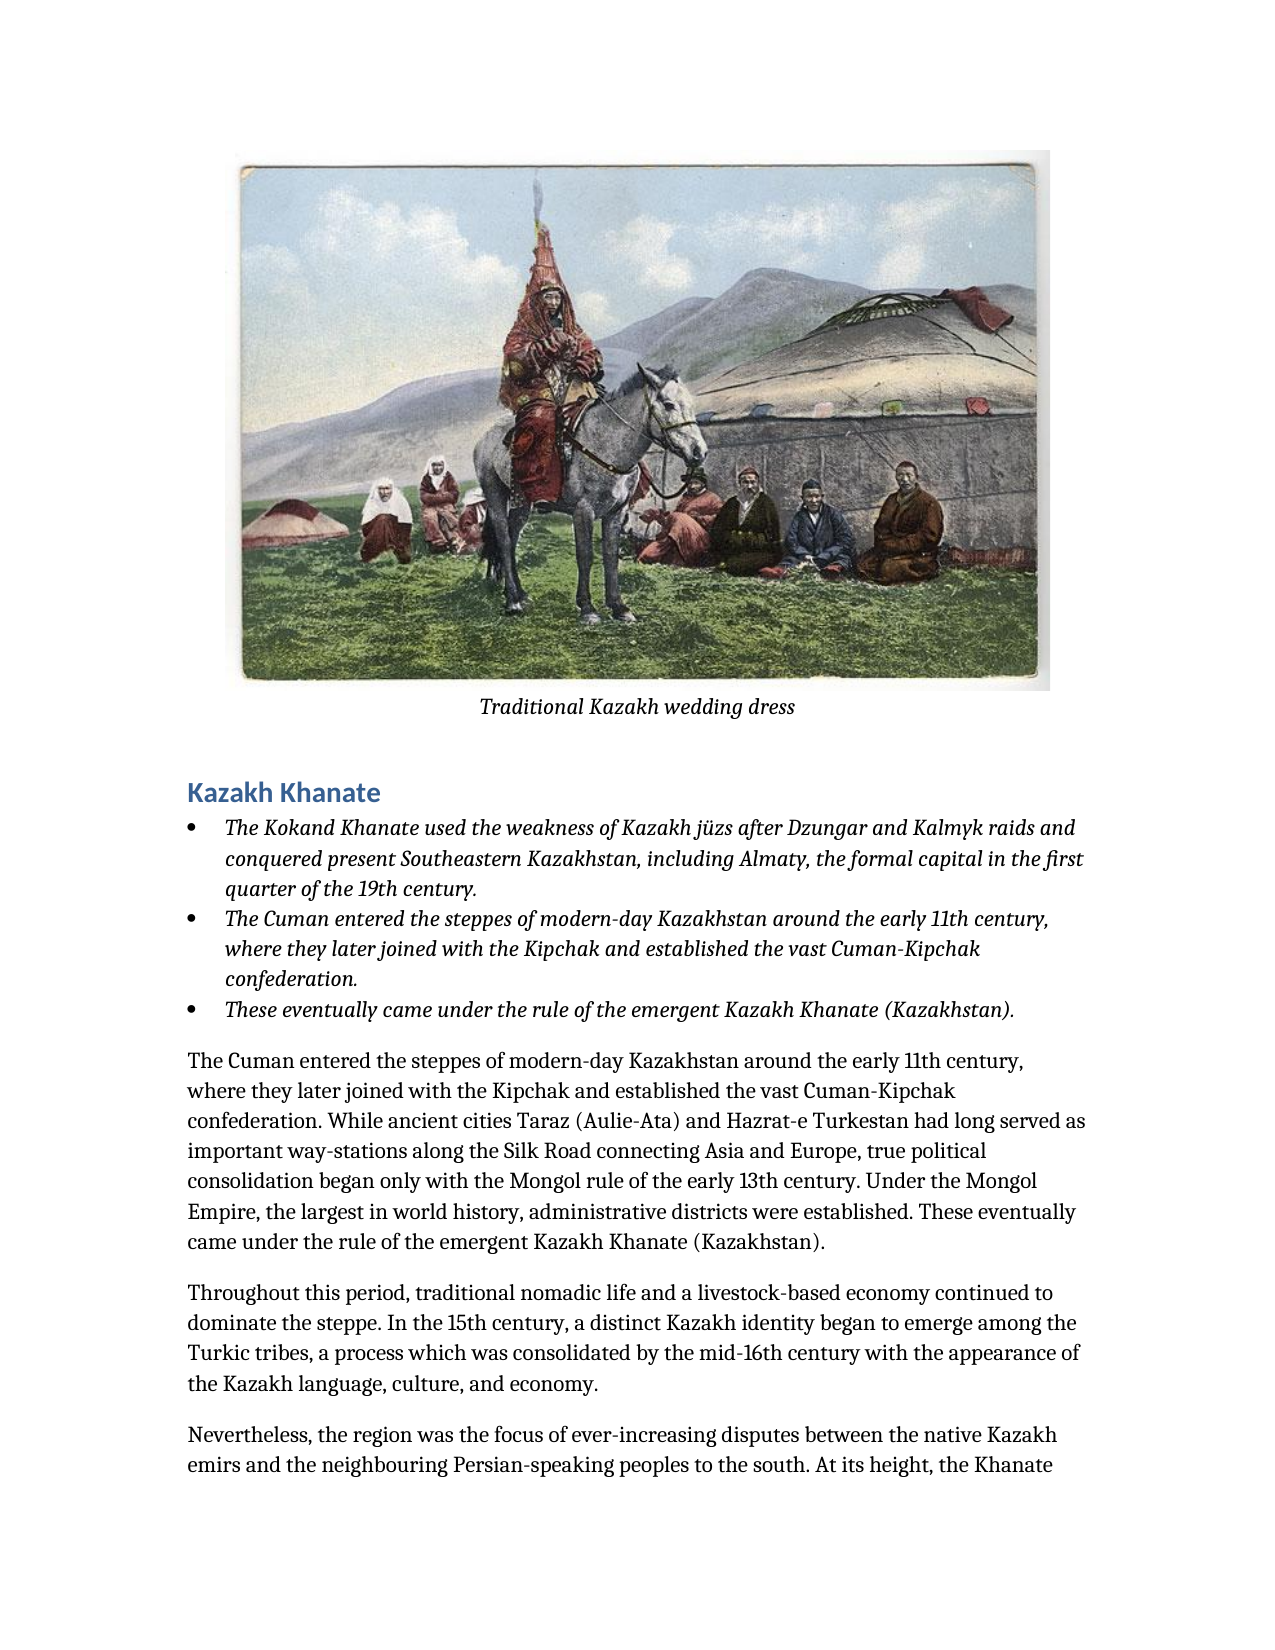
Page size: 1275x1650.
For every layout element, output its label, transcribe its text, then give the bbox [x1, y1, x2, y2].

list The Kokand Khanate used the weakness of Kazakh jüzs after Dzungar and Kalmyk raids and conquered present Southeastern Kazakhstan, including Almaty, the formal capital in the first quarter of the 19th century. [187, 815, 1087, 902]
text Traditional Kazakh wedding dress [187, 150, 1087, 720]
picture [225, 150, 1050, 691]
text Throughout this period, traditional nomadic life and a livestock-based economy continued to dominate the steppe. In the 15th century, a distinct Kazakh identity began to emerge among the Turkic tribes, a process which was consolidated by the mid-16th century with the appearance of the Kazakh language, culture, and economy. [187, 1280, 1087, 1397]
subtitle Kazakh Khanate [187, 774, 1087, 810]
text Nevertheless, the region was the focus of ever-increasing disputes between the native Kazakh emirs and the neighbouring Persian-speaking peoples to the south. At its height, the Khanate [187, 1421, 1087, 1478]
list The Cuman entered the steppes of modern-day Kazakhstan around the early 11th century, where they later joined with the Kipchak and established the vast Cuman-Kipchak confederation. [187, 906, 1087, 992]
text The Cuman entered the steppes of modern-day Kazakhstan around the early 11th century, where they later joined with the Kipchak and established the vast Cuman-Kipchak confederation. While ancient cities Taraz (Aulie-Ata) and Hazrat-e Turkestan had long served as important way-stations along the Silk Road connecting Asia and Europe, true political consolidation began only with the Mongol rule of the early 13th century. Under the Mongol Empire, the largest in world history, administrative districts were established. These eventually came under the rule of the emergent Kazakh Khanate (Kazakhstan). [187, 1047, 1087, 1255]
list These eventually came under the rule of the emergent Kazakh Khanate (Kazakhstan). [187, 996, 1087, 1023]
